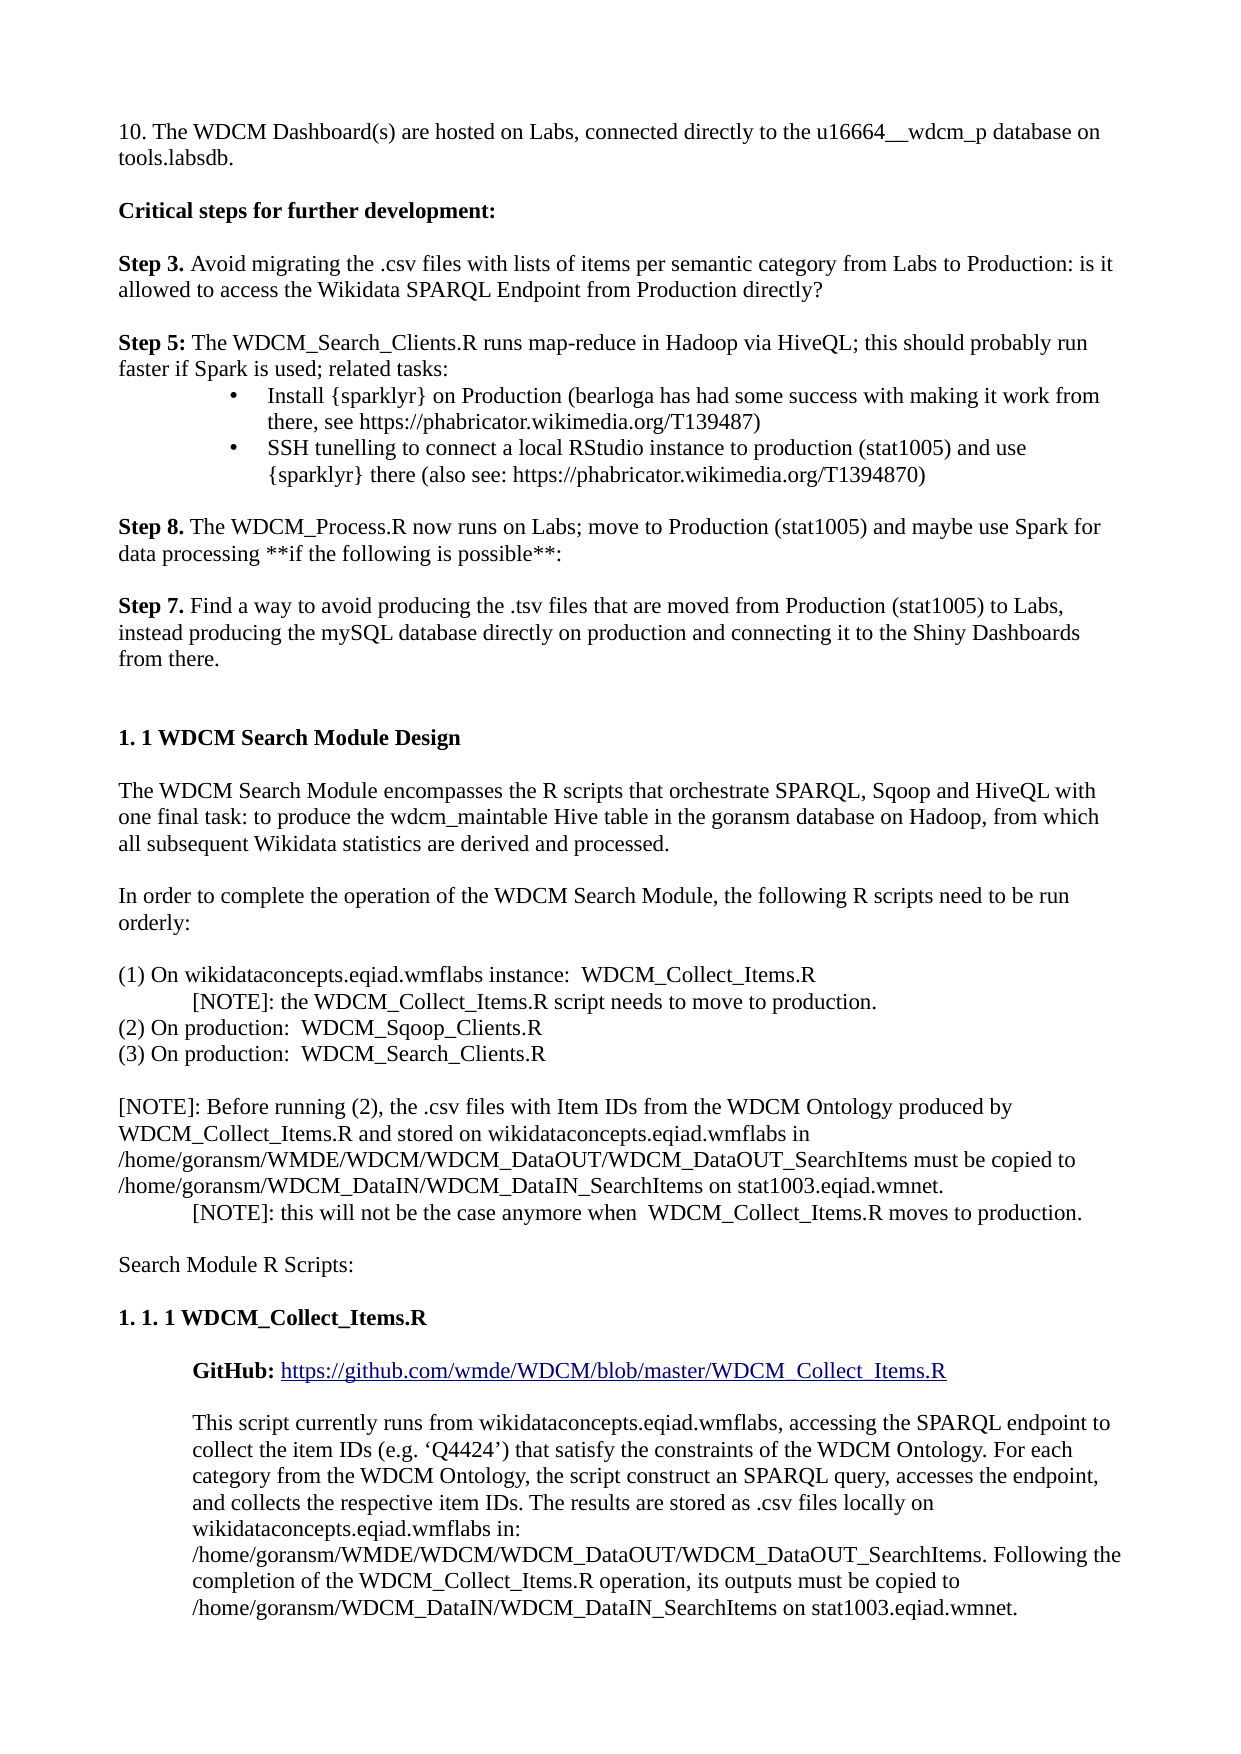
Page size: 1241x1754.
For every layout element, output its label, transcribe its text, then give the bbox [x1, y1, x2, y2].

text [NOTE]: this will not be the case anymore when WDCM_Collect_Items.R moves to production. [118, 1199, 1122, 1225]
text Step 3. Avoid migrating the .csv files with lists of items per semantic category from Labs to Production: is it allowed to access the Wikidata SPARQL Endpoint from Production directly? [118, 250, 1122, 303]
text 10. The WDCM Dashboard(s) are hosted on Labs, connected directly to the u16664__wdcm_p database on tools.labsdb. [118, 118, 1122, 171]
text Search Module R Scripts: [118, 1251, 1122, 1278]
text Step 7. Find a way to avoid producing the .tsv files that are moved from Production (stat1005) to Labs, instead producing the mySQL database directly on production and connecting it to the Shiny Dashboards from there. [118, 592, 1122, 672]
text [NOTE]: Before running (2), the .csv files with Item IDs from the WDCM Ontology produced by WDCM_Collect_Items.R and stored on wikidataconcepts.eqiad.wmflabs in /home/goransm/WMDE/WDCM/WDCM_DataOUT/WDCM_DataOUT_SearchItems must be copied to /home/goransm/WDCM_DataIN/WDCM_DataIN_SearchItems on stat1003.eqiad.wmnet. [118, 1093, 1122, 1199]
list SSH tunelling to connect a local RStudio instance to production (stat1005) and use {sparklyr} there (also see: https://phabricator.wikimedia.org/T1394870) [229, 434, 1122, 487]
text The WDCM Search Module encompasses the R scripts that orchestrate SPARQL, Sqoop and HiveQL with one final task: to produce the wdcm_maintable Hive table in the goransm database on Hadoop, from which all subsequent Wikidata statistics are derived and processed. [118, 777, 1122, 856]
text (1) On wikidataconcepts.eqiad.wmflabs instance: WDCM_Collect_Items.R [118, 961, 1122, 988]
text This script currently runs from wikidataconcepts.eqiad.wmflabs, accessing the SPARQL endpoint to collect the item IDs (e.g. ‘Q4424’) that satisfy the constraints of the WDCM Ontology. For each category from the WDCM Ontology, the script construct an SPARQL query, accesses the endpoint, and collects the respective item IDs. The results are stored as .csv files locally on wikidataconcepts.eqiad.wmflabs in: /home/goransm/WMDE/WDCM/WDCM_DataOUT/WDCM_DataOUT_SearchItems. Following the completion of the WDCM_Collect_Items.R operation, its outputs must be copied to /home/goransm/WDCM_DataIN/WDCM_DataIN_SearchItems on stat1003.eqiad.wmnet. [192, 1409, 1122, 1620]
text Step 8. The WDCM_Process.R now runs on Labs; move to Production (stat1005) and maybe use Spark for data processing **if the following is possible**: [118, 513, 1122, 566]
list Install {sparklyr} on Production (bearloga has had some success with making it work from there, see https://phabricator.wikimedia.org/T139487) [229, 382, 1122, 434]
text 1. 1 WDCM Search Module Design [118, 724, 1122, 751]
text [NOTE]: the WDCM_Collect_Items.R script needs to move to production. [118, 988, 1122, 1014]
text In order to complete the operation of the WDCM Search Module, the following R scripts need to be run orderly: [118, 882, 1122, 935]
text (2) On production: WDCM_Sqoop_Clients.R [118, 1014, 1122, 1041]
text GitHub: https://github.com/wmde/WDCM/blob/master/WDCM_Collect_Items.R [118, 1357, 1122, 1383]
text 1. 1. 1 WDCM_Collect_Items.R [118, 1304, 1122, 1330]
text Step 5: The WDCM_Search_Clients.R runs map-reduce in Hadoop via HiveQL; this should probably run faster if Spark is used; related tasks: [118, 329, 1122, 382]
text Critical steps for further development: [118, 197, 1122, 223]
text (3) On production: WDCM_Search_Clients.R [118, 1041, 1122, 1067]
